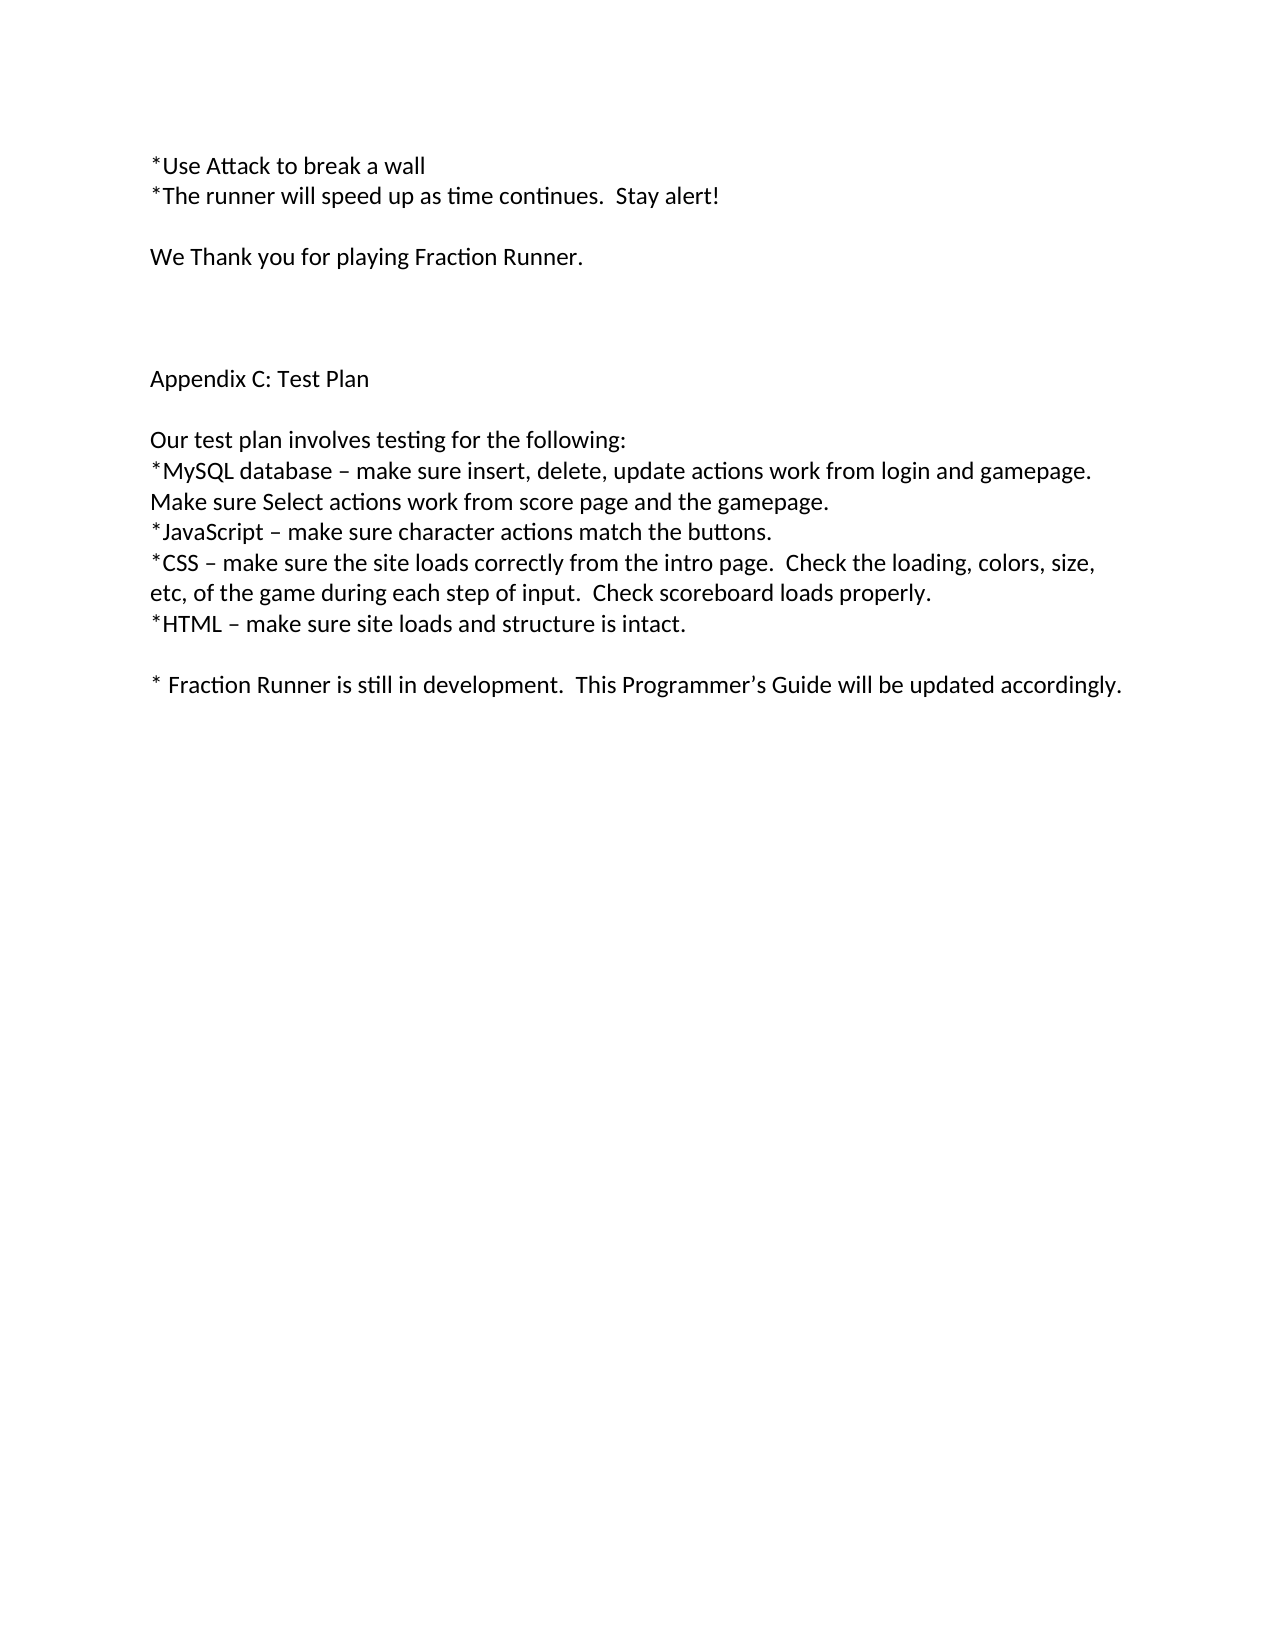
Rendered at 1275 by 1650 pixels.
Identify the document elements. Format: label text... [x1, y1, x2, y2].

text Appendix C: Test Plan [150, 333, 1125, 394]
text Our test plan involves testing for the following: [150, 425, 1125, 455]
text We Thank you for playing Fraction Runner. [150, 242, 1125, 272]
text *Use Attack to break a wall [150, 150, 1125, 181]
text *The runner will speed up as time continues. Stay alert! [150, 181, 1125, 211]
text *HTML – make sure site loads and structure is intact. [150, 608, 1125, 638]
text *CSS – make sure the site loads correctly from the intro page. Check the loading, colors, size, etc, of the game during each step of input. Check scoreboard loads properly. [150, 547, 1125, 608]
text *MySQL database – make sure insert, delete, update actions work from login and gamepage. Make sure Select actions work from score page and the gamepage. [150, 455, 1125, 516]
text *JavaScript – make sure character actions match the buttons. [150, 516, 1125, 547]
text * Fraction Runner is still in development. This Programmer’s Guide will be updated accordingly. [150, 669, 1125, 699]
